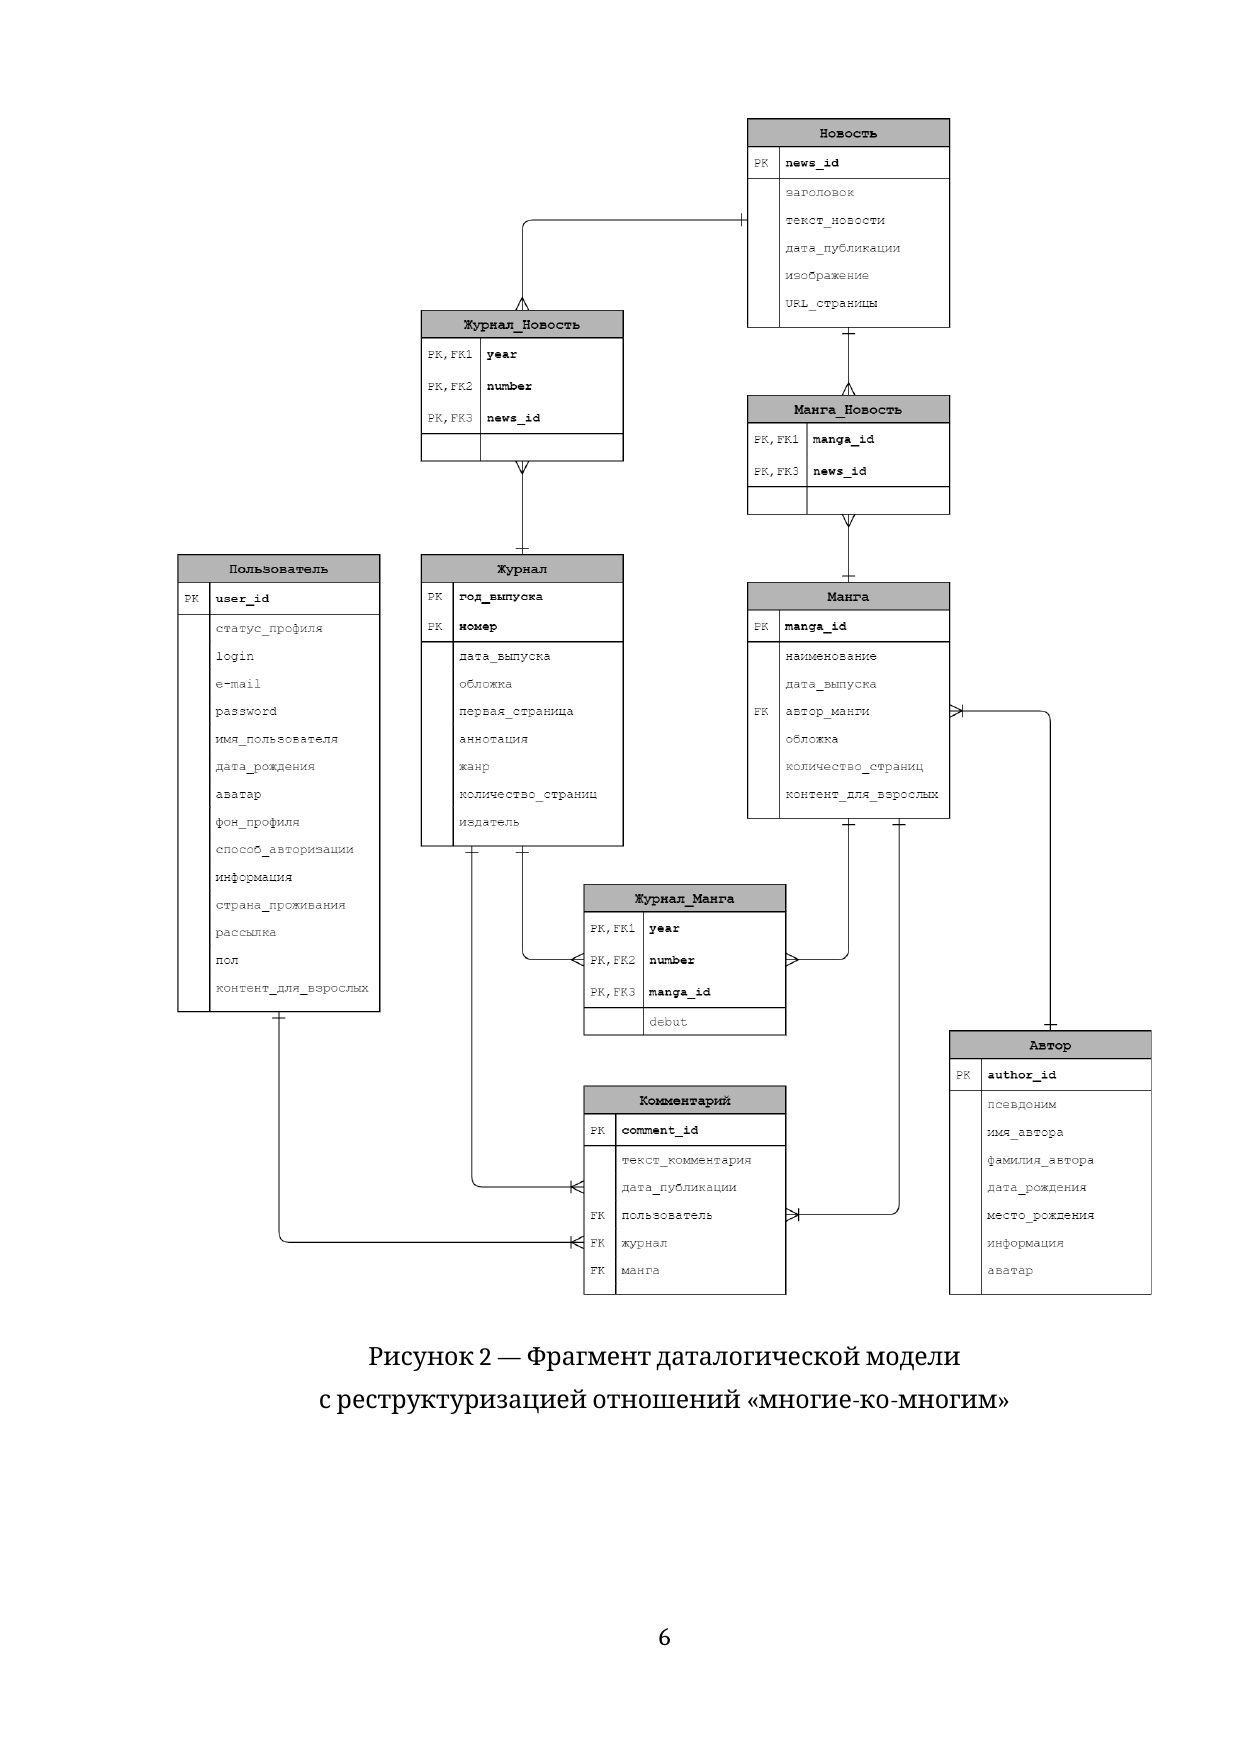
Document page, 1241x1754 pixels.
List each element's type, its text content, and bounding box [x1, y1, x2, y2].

picture [177, 118, 1152, 1295]
text Рисунок 2 — Фрагмент даталогической модели с реструктуризацией отношений «многие-ко-многим» [177, 1342, 1152, 1414]
